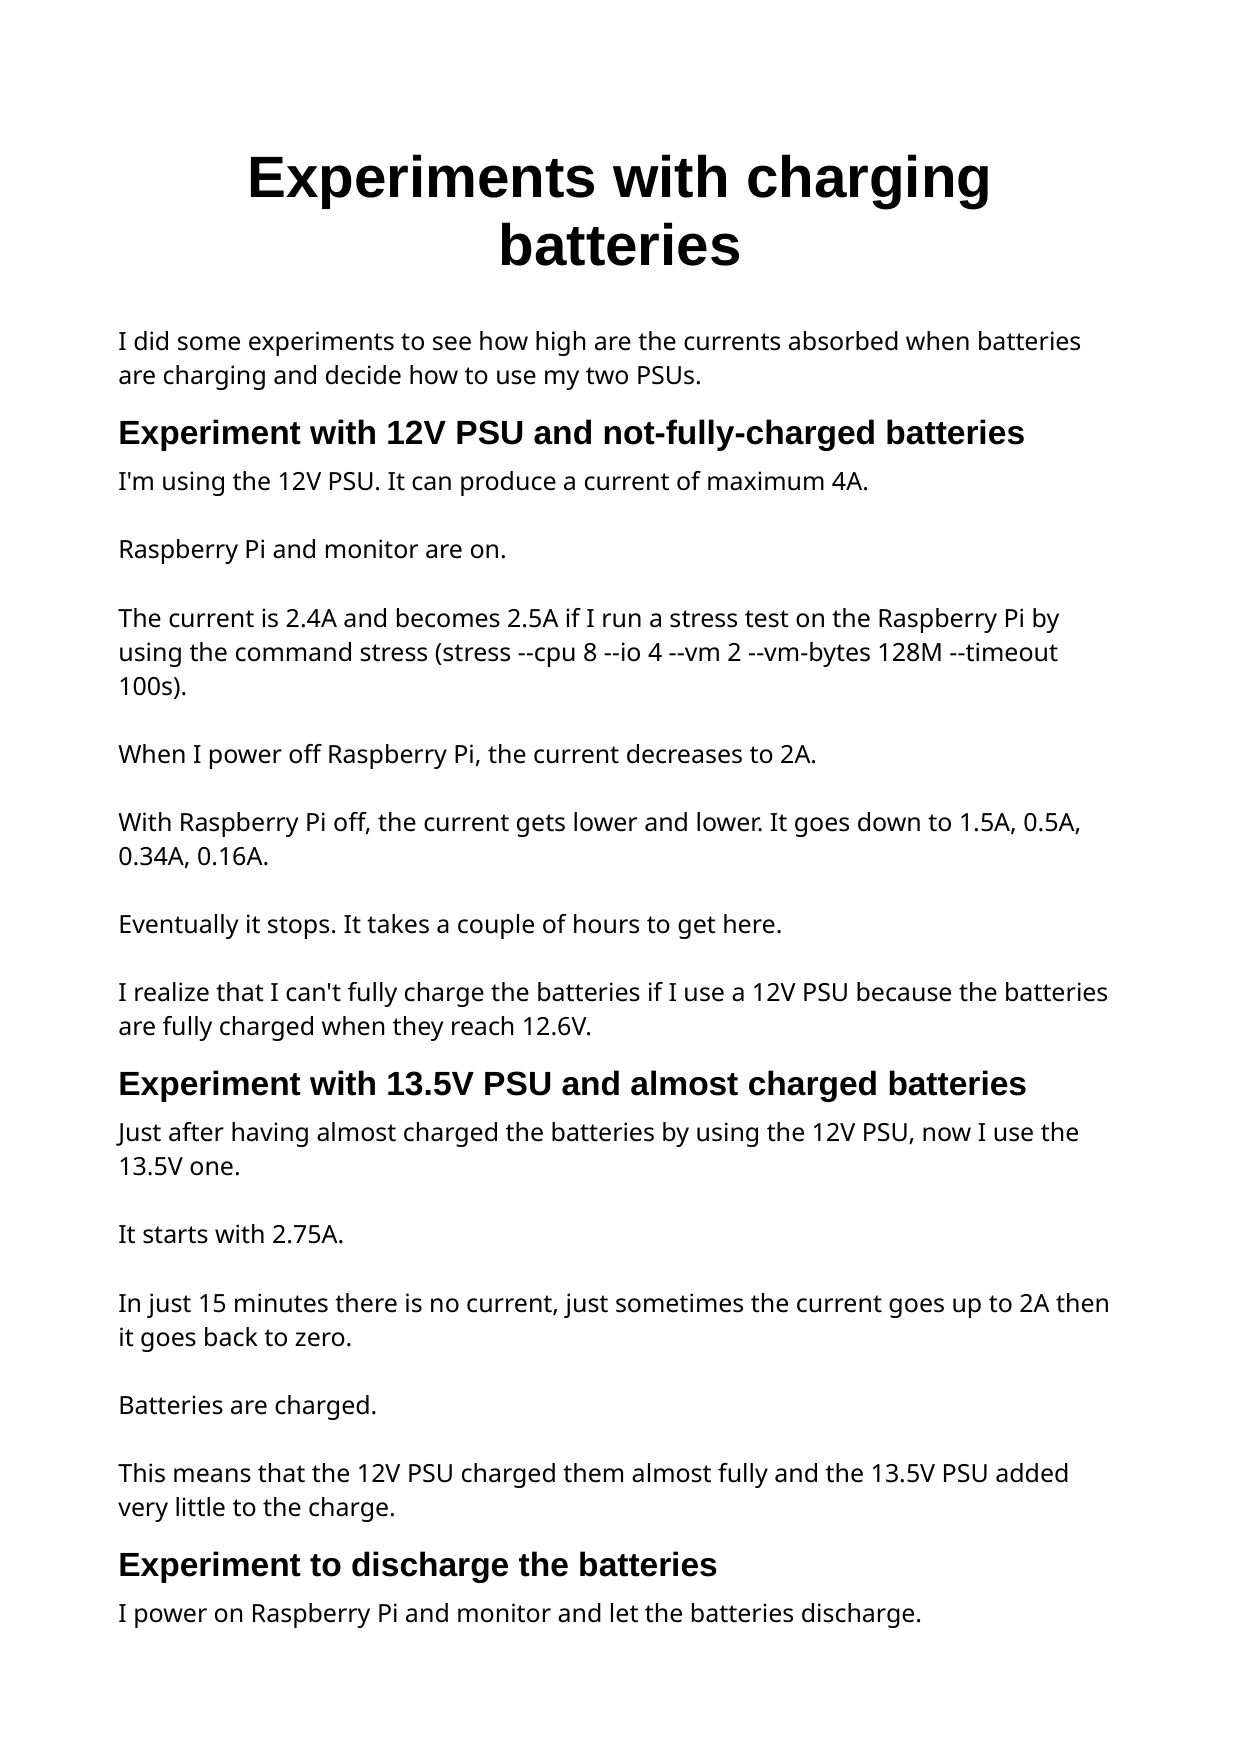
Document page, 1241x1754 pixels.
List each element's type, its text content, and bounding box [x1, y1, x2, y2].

text The current is 2.4A and becomes 2.5A if I run a stress test on the Raspberry Pi by using the command stress (stress --cpu 8 --io 4 --vm 2 --vm-bytes 128M --timeout 100s). [118, 600, 1122, 702]
title Experiments with charging batteries [118, 143, 1122, 277]
text I realize that I can't fully charge the batteries if I use a 12V PSU because the batteries are fully charged when they reach 12.6V. [118, 975, 1122, 1043]
text I did some experiments to see how high are the currents absorbed when batteries are charging and decide how to use my two PSUs. [118, 324, 1122, 392]
text Just after having almost charged the batteries by using the 12V PSU, now I use the 13.5V one. [118, 1115, 1122, 1183]
text When I power off Raspberry Pi, the current decreases to 2A. [118, 736, 1122, 771]
text It starts with 2.75A. [118, 1217, 1122, 1251]
text With Raspberry Pi off, the current gets lower and lower. It goes down to 1.5A, 0.5A, 0.34A, 0.16A. [118, 804, 1122, 873]
subtitle Experiment with 12V PSU and not-fully-charged batteries [118, 413, 1122, 451]
text In just 15 minutes there is no current, just sometimes the current goes up to 2A then it goes back to zero. [118, 1285, 1122, 1353]
text I power on Raspberry Pi and monitor and let the batteries discharge. [118, 1596, 1122, 1630]
subtitle Experiment with 13.5V PSU and almost charged batteries [118, 1064, 1122, 1102]
text I'm using the 12V PSU. It can produce a current of maximum 4A. [118, 464, 1122, 498]
subtitle Experiment to discharge the batteries [118, 1544, 1122, 1583]
text Batteries are charged. [118, 1387, 1122, 1422]
text Raspberry Pi and monitor are on. [118, 532, 1122, 566]
text Eventually it stops. It takes a couple of hours to get here. [118, 907, 1122, 941]
text This means that the 12V PSU charged them almost fully and the 13.5V PSU added very little to the charge. [118, 1456, 1122, 1524]
